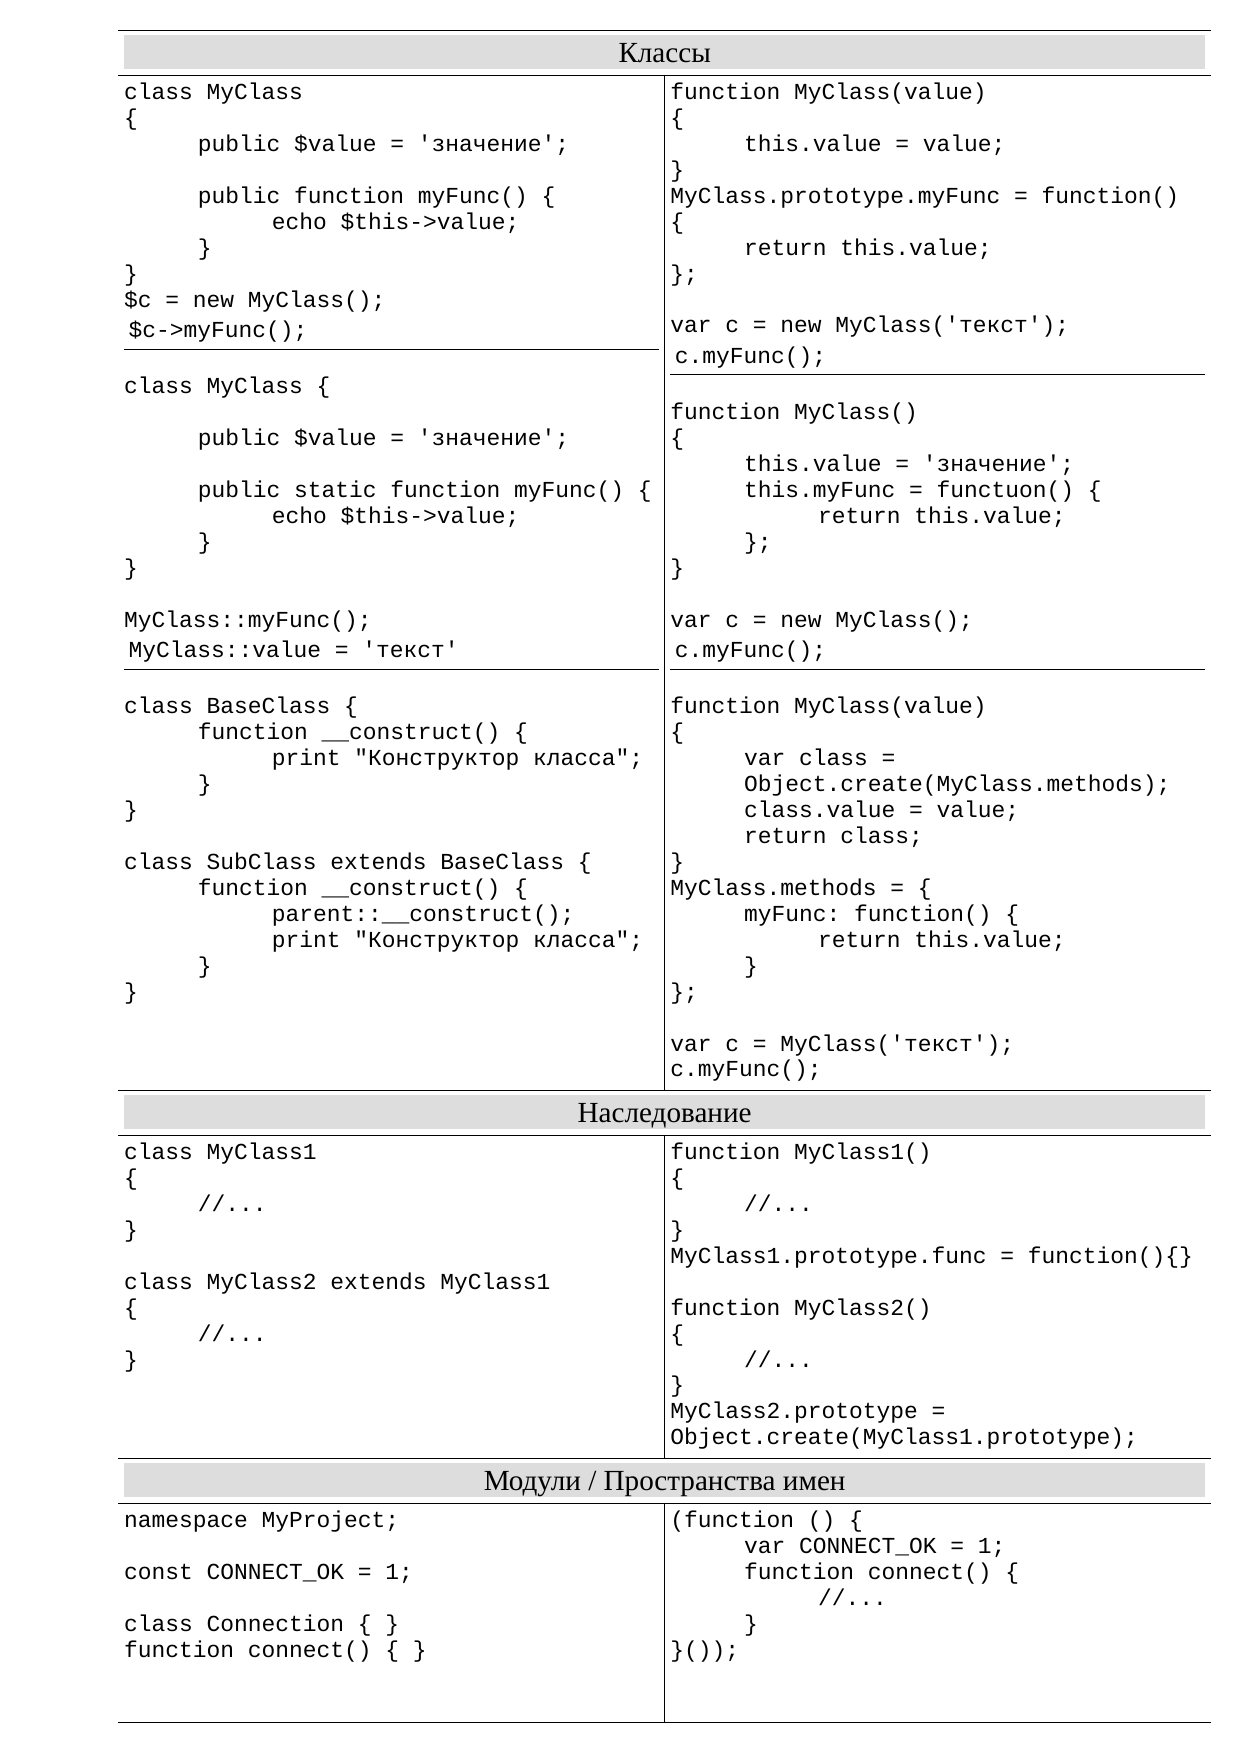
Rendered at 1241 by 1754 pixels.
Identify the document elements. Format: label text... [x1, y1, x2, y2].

table_cell namespace MyProject; const CONNECT_OK = 1; class Connection { } function connect() { } [118, 1504, 664, 1722]
table_cell function MyClass1() { //... } MyClass1.prototype.func = function(){} function MyClass2() { //... } MyClass2.prototype = Object.create(MyClass1.prototype); [665, 1136, 1211, 1457]
table_cell class MyClass1 { //... } class MyClass2 extends MyClass1 { //... } [118, 1136, 664, 1457]
table_cell Модули / Пространства имен [118, 1459, 1211, 1502]
table_cell (function () { var CONNECT_OK = 1; function connect() { //... } }()); [665, 1504, 1211, 1722]
table_cell function MyClass(value) { this.value = value; } MyClass.prototype.myFunc = function() { return this.value; }; var c = new MyClass('текст'); c.myFunc(); function MyClass() { this.value = 'значение'; this.myFunc = functuon() { return this.value; }; } var c = new MyClass(); c.myFunc(); function MyClass(value) { var class = Object.create(MyClass.methods); class.value = value; return class; } MyClass.methods = { myFunc: function() { return this.value; } }; var c = MyClass('текст'); c.myFunc(); [665, 76, 1211, 1089]
table_cell Наследование [118, 1091, 1211, 1134]
table_cell Классы [118, 31, 1211, 74]
table_cell class MyClass { public $value = 'значение'; public function myFunc() { echo $this->value; } } $c = new MyClass(); $c->myFunc(); class MyClass { public $value = 'значение'; public static function myFunc() { echo $this->value; } } MyClass::myFunc(); MyClass::value = 'текст' class BaseClass { function __construct() { print "Конструктор класса"; } } class SubClass extends BaseClass { function __construct() { parent::__construct(); print "Конструктор класса"; } } [118, 76, 664, 1089]
